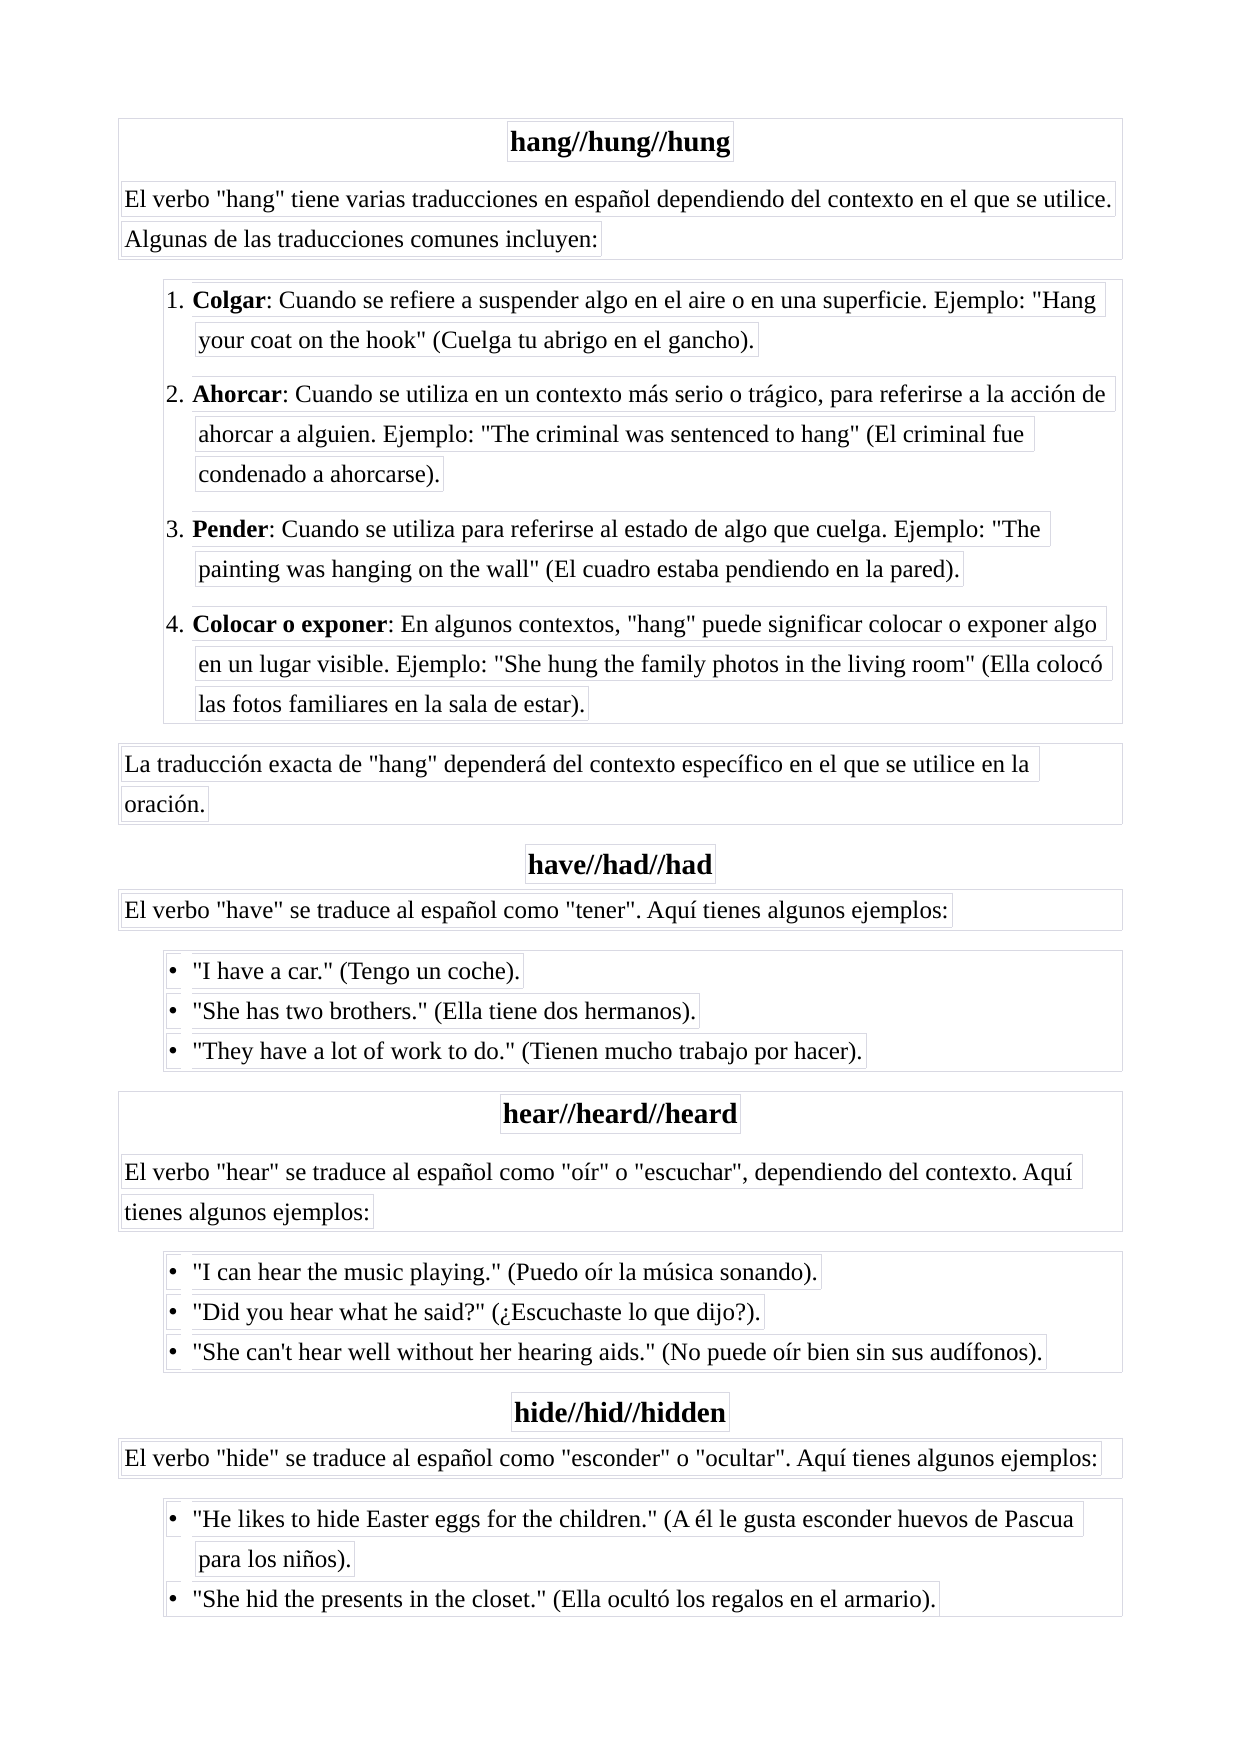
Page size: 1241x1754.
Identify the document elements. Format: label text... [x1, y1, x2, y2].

list Colgar: Cuando se refiere a suspender algo en el aire o en una superficie. Ejemplo: "Hang your coat on the hook" (Cuelga tu abrigo en el gancho). [164, 280, 1122, 357]
text El verbo "hang" tiene varias traducciones en español dependiendo del contexto en el que se utilice. Algunas de las traducciones comunes incluyen: [119, 178, 1122, 259]
list "He likes to hide Easter eggs for the children." (A él le gusta esconder huevos de Pascua para los niños). [164, 1499, 1122, 1576]
list "Did you hear what he said?" (¿Escuchaste lo que dijo?). [164, 1291, 1122, 1329]
text [716, 844, 1122, 883]
text hide//hid//hidden [512, 1393, 729, 1431]
text [730, 1392, 1122, 1432]
text La traducción exacta de "hang" dependerá del contexto específico en el que se utilice en la oración. [119, 744, 1122, 824]
list Pender: Cuando se utiliza para referirse al estado de algo que cuelga. Ejemplo: "The painting was hanging on the wall" (El cuadro estaba pendiendo en la pared). [164, 508, 1122, 586]
text El verbo "hide" se traduce al español como "esconder" o "ocultar". Aquí tienes algunos ejemplos: [119, 1439, 1122, 1478]
text hang//hung//hung [119, 119, 1122, 161]
list "I have a car." (Tengo un coche). [164, 951, 1122, 988]
text [118, 844, 525, 883]
text El verbo "have" se traduce al español como "tener". Aquí tienes algunos ejemplos: [119, 890, 1122, 930]
text El verbo "hear" se traduce al español como "oír" o "escuchar", dependiendo del contexto. Aquí tienes algunos ejemplos: [119, 1151, 1122, 1231]
text have//had//had [526, 845, 715, 883]
list "She hid the presents in the closet." (Ella ocultó los regalos en el armario). [164, 1578, 1122, 1616]
list "They have a lot of work to do." (Tienen mucho trabajo por hacer). [164, 1030, 1122, 1071]
list Ahorcar: Cuando se utiliza en un contexto más serio o trágico, para referirse a la acción de ahorcar a alguien. Ejemplo: "The criminal was sentenced to hang" (El criminal fue condenado a ahorcarse). [164, 373, 1122, 491]
text [118, 1392, 511, 1432]
list Colocar o exponer: En algunos contextos, "hang" puede significar colocar o exponer algo en un lugar visible. Ejemplo: "She hung the family photos in the living room" (Ella colocó las fotos familiares en la sala de estar). [164, 603, 1122, 723]
list "I can hear the music playing." (Puedo oír la música sonando). [164, 1252, 1122, 1289]
list "She can't hear well without her hearing aids." (No puede oír bien sin sus audífonos). [164, 1331, 1122, 1372]
list "She has two brothers." (Ella tiene dos hermanos). [164, 990, 1122, 1028]
text hear//heard//heard [119, 1092, 1122, 1133]
